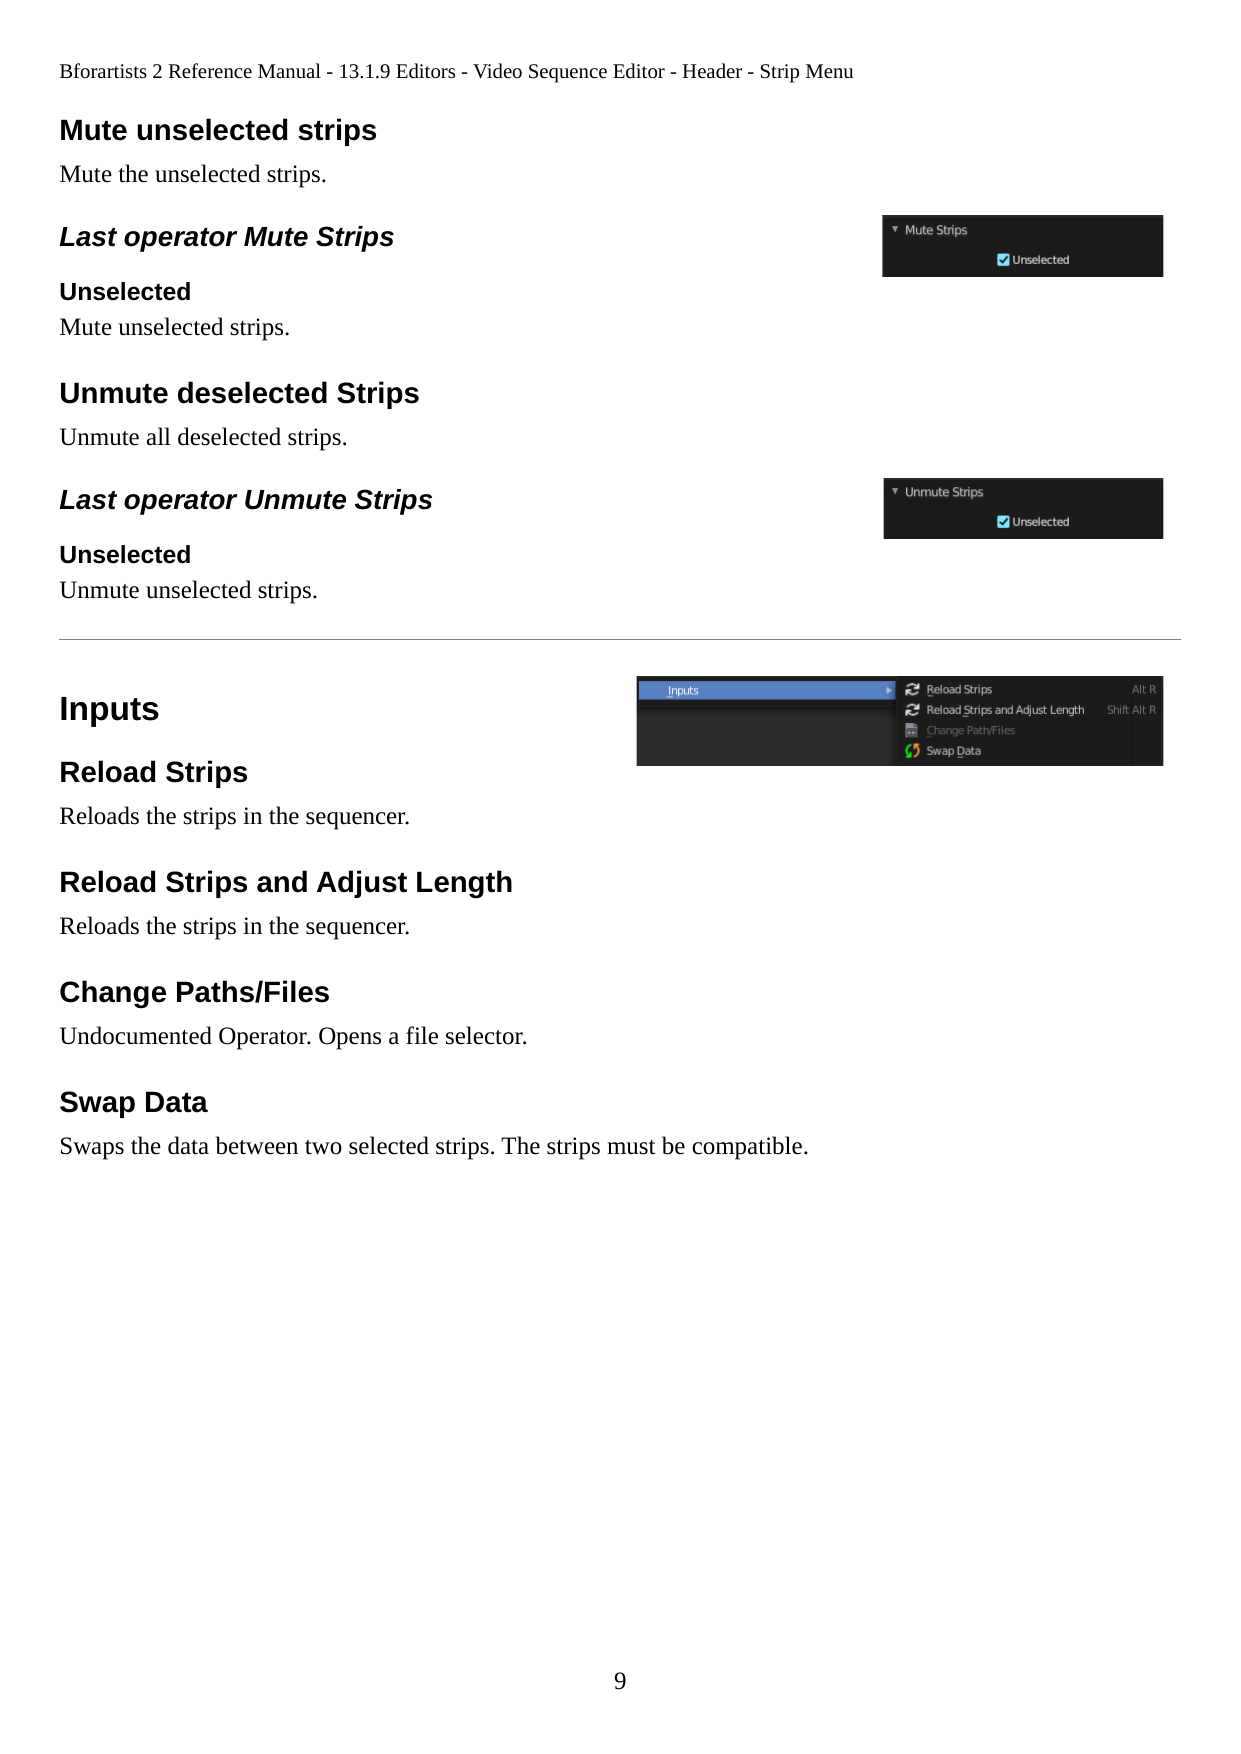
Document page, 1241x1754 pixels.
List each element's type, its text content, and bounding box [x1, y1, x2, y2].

text Undocumented Operator. Opens a file selector. [59, 1021, 1181, 1050]
picture [636, 676, 1164, 766]
text Reloads the strips in the sequencer. [59, 911, 1181, 940]
subtitle Reload Strips [59, 755, 1181, 789]
text Unmute all deselected strips. [59, 422, 1181, 451]
text Reloads the strips in the sequencer. [59, 801, 1181, 830]
subtitle Reload Strips and Adjust Length [59, 865, 1181, 899]
subtitle Unmute deselected Strips [59, 376, 1181, 409]
text Mute unselected strips. [59, 312, 1181, 341]
subtitle Swap Data [59, 1085, 1181, 1118]
picture [883, 478, 1164, 539]
subtitle [1164, 220, 1181, 252]
subtitle Last operator Mute Strips [59, 220, 882, 252]
subtitle Inputs [59, 689, 636, 728]
subtitle Change Paths/Files [59, 975, 1181, 1008]
subtitle [1164, 689, 1181, 728]
subtitle Last operator Unmute Strips [59, 483, 883, 515]
subtitle Unselected [59, 540, 1181, 569]
subtitle [1164, 483, 1181, 515]
text Swaps the data between two selected strips. The strips must be compatible. [59, 1131, 1181, 1160]
subtitle Mute unselected strips [59, 113, 1181, 146]
text Unmute unselected strips. [59, 575, 1181, 604]
text Mute the unselected strips. [59, 159, 1181, 188]
picture [882, 215, 1164, 277]
subtitle Unselected [59, 277, 1181, 306]
